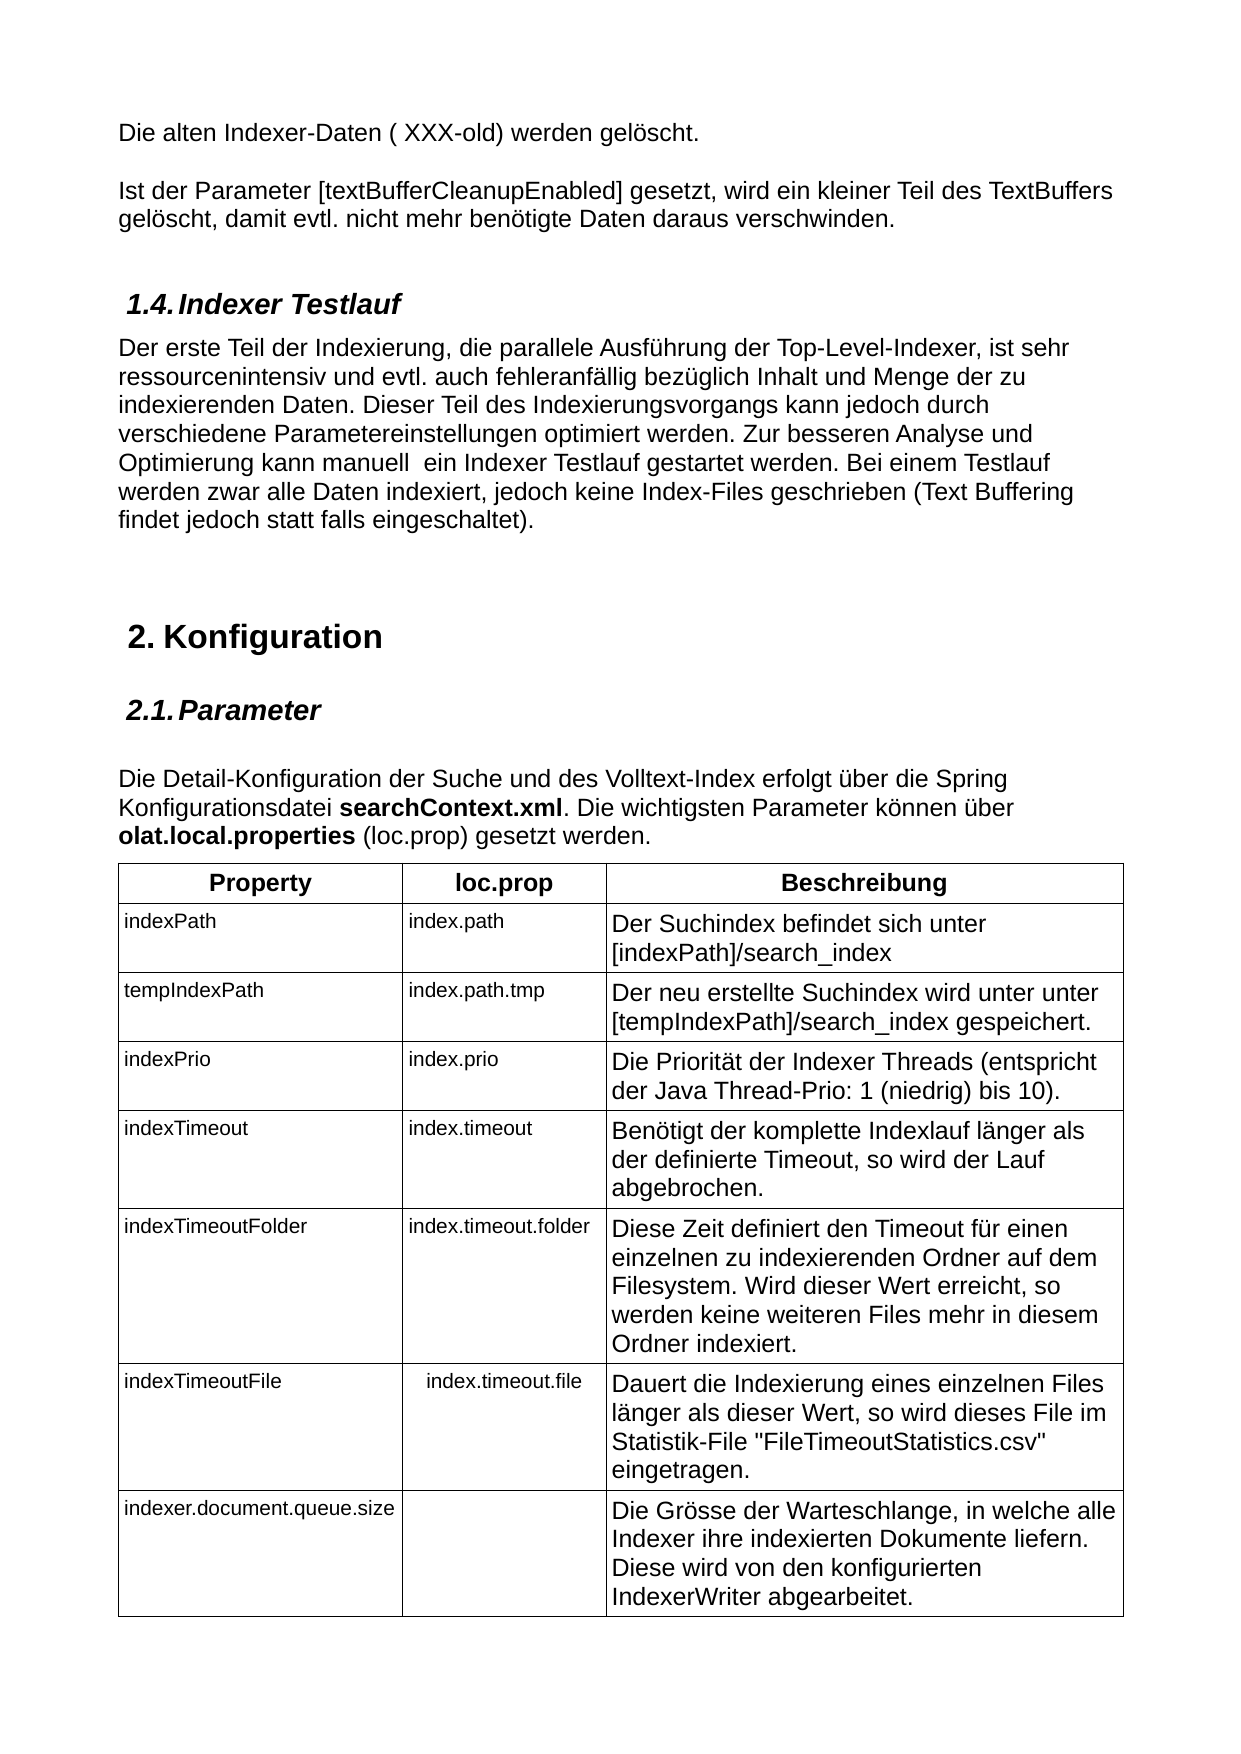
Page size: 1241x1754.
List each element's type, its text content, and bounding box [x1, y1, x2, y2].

text Der erste Teil der Indexierung, die parallele Ausführung der Top-Level-Indexer, ist sehr ressourcenintensiv und evtl. auch fehleranfällig bezüglich Inhalt und Menge der zu indexierenden Daten. Dieser Teil des Indexierungsvorgangs kann jedoch durch verschiedene Parametereinstellungen optimiert werden. Zur besseren Analyse und Optimierung kann manuell ein Indexer Testlauf gestartet werden. Bei einem Testlauf werden zwar alle Daten indexiert, jedoch keine Index-Files geschrieben (Text Buffering findet jedoch statt falls eingeschaltet). [118, 333, 1122, 534]
text Die alten Indexer-Daten ( XXX-old) werden gelöscht. [118, 118, 1122, 147]
table_cell indexTimeoutFile [119, 1364, 402, 1490]
table_cell Diese Zeit definiert den Timeout für einen einzelnen zu indexierenden Ordner auf dem Filesystem. Wird dieser Wert erreicht, so werden keine weiteren Files mehr in diesem Ordner indexiert. [607, 1209, 1123, 1363]
table_header loc.prop [403, 864, 606, 903]
text Ist der Parameter [textBufferCleanupEnabled] gesetzt, wird ein kleiner Teil des TextBuffers gelöscht, damit evtl. nicht mehr benötigte Daten daraus verschwinden. [118, 176, 1122, 233]
table_cell indexPath [119, 904, 402, 972]
table_cell index.timeout.file [403, 1364, 606, 1490]
table_cell index.path [403, 904, 606, 972]
table_cell tempIndexPath [119, 973, 402, 1041]
table_cell index.path.tmp [403, 973, 606, 1041]
text Die Detail-Konfiguration der Suche und des Volltext-Index erfolgt über die Spring Konfigurationsdatei searchContext.xml. Die wichtigsten Parameter können über olat.local.properties (loc.prop) gesetzt werden. [118, 764, 1122, 850]
subtitle Konfiguration [118, 617, 1122, 655]
table_cell Die Priorität der Indexer Threads (entspricht der Java Thread-Prio: 1 (niedrig) bis 10). [607, 1042, 1123, 1110]
table_cell index.prio [403, 1042, 606, 1110]
table_cell Dauert die Indexierung eines einzelnen Files länger als dieser Wert, so wird dieses File im Statistik-File "FileTimeoutStatistics.csv" eingetragen. [607, 1364, 1123, 1490]
subtitle Indexer Testlauf [118, 287, 1122, 320]
table_cell index.timeout [403, 1111, 606, 1208]
table_cell [403, 1491, 606, 1616]
table_cell Der Suchindex befindet sich unter [indexPath]/search_index [607, 904, 1123, 972]
table_header Beschreibung [607, 864, 1123, 903]
table_cell Die Grösse der Warteschlange, in welche alle Indexer ihre indexierten Dokumente liefern. Diese wird von den konfigurierten IndexerWriter abgearbeitet. [607, 1491, 1123, 1616]
table_cell indexTimeoutFolder [119, 1209, 402, 1363]
table_cell indexer.document.queue.size [119, 1491, 402, 1616]
table_cell Benötigt der komplette Indexlauf länger als der definierte Timeout, so wird der Lauf abgebrochen. [607, 1111, 1123, 1208]
table_header Property [119, 864, 402, 903]
subtitle Parameter [118, 693, 1122, 726]
table_cell Der neu erstellte Suchindex wird unter unter [tempIndexPath]/search_index gespeichert. [607, 973, 1123, 1041]
table_cell indexTimeout [119, 1111, 402, 1208]
table_cell index.timeout.folder [403, 1209, 606, 1363]
table_cell indexPrio [119, 1042, 402, 1110]
